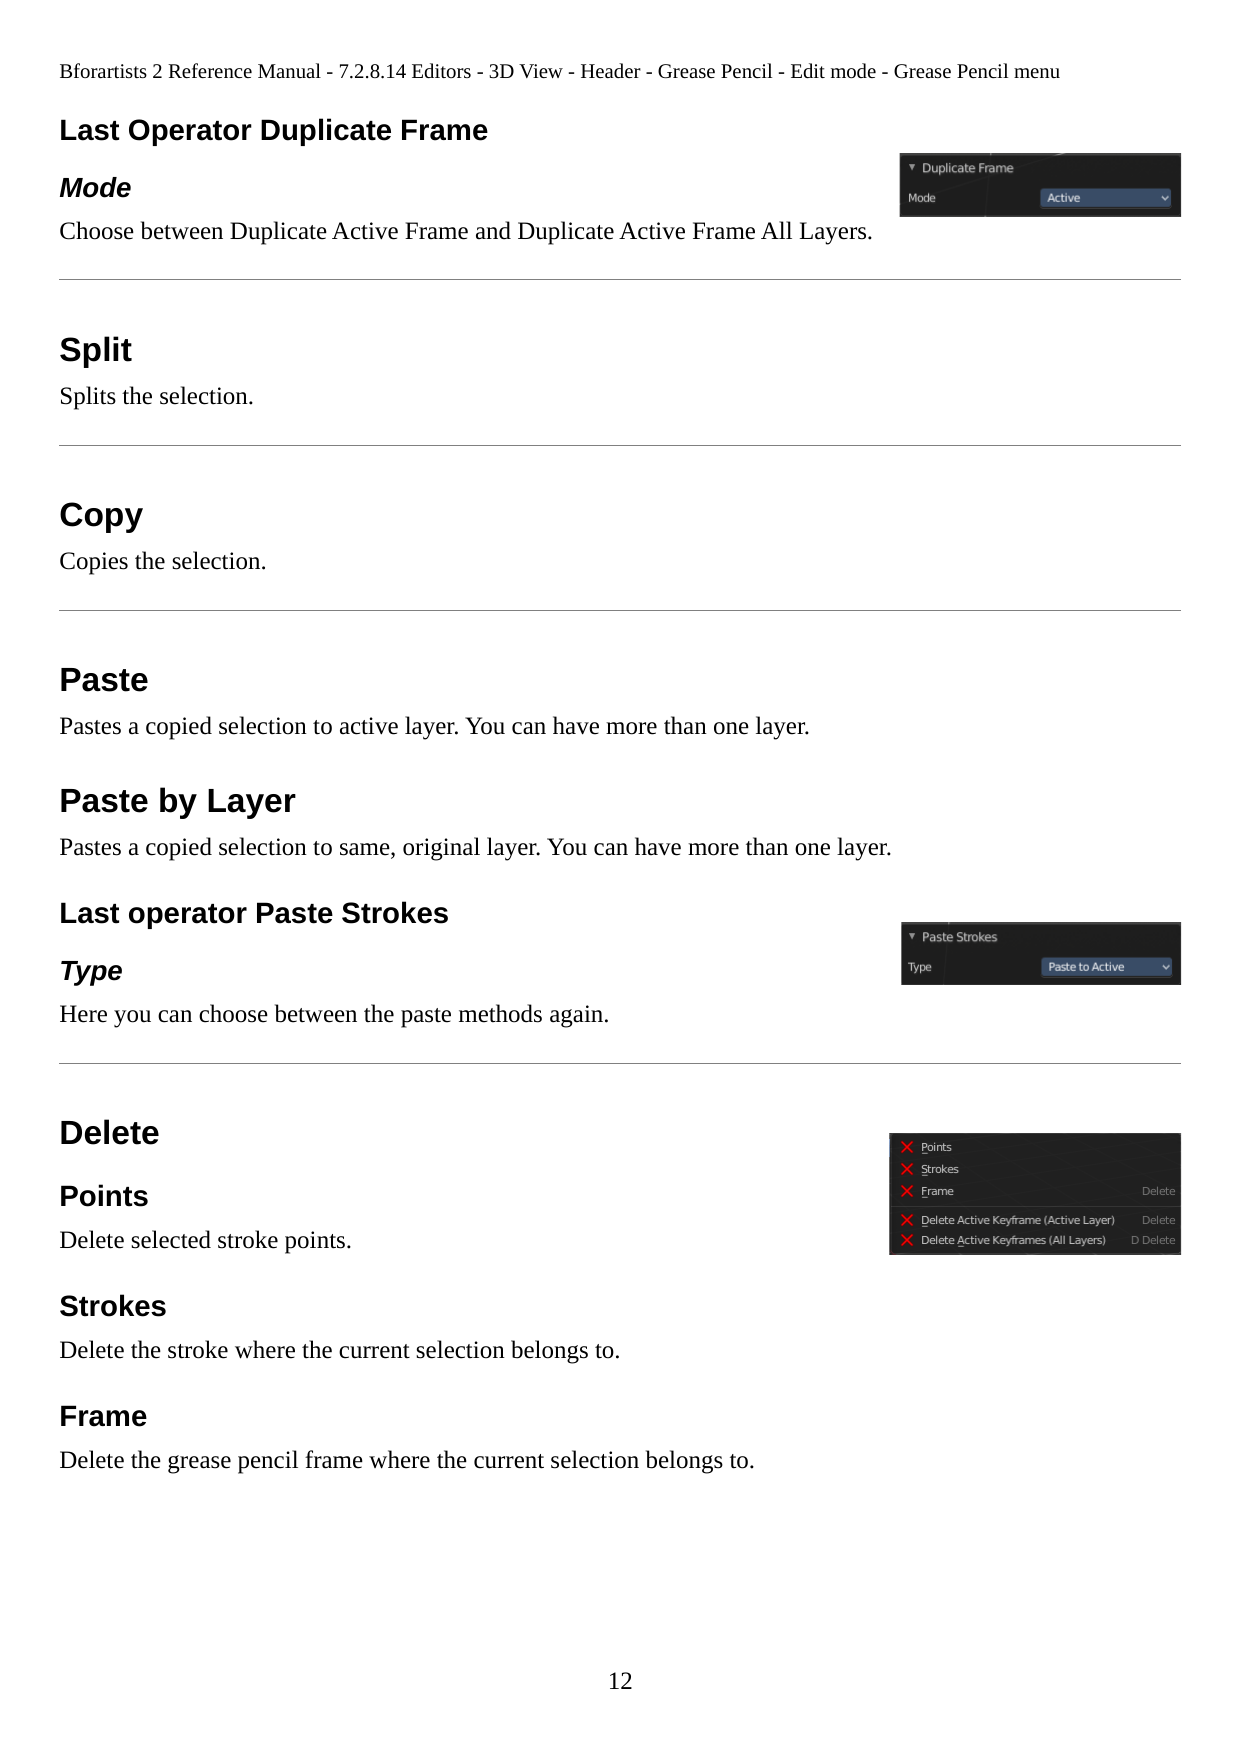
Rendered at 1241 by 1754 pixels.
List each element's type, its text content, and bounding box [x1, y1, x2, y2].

text Delete the stroke where the current selection belongs to. [59, 1335, 1181, 1364]
subtitle Type [59, 955, 1181, 987]
subtitle Delete [59, 1113, 1181, 1152]
subtitle Strokes [59, 1289, 1181, 1323]
subtitle Paste [59, 660, 1181, 699]
text Here you can choose between the paste methods again. [59, 999, 1181, 1028]
text Pastes a copied selection to same, original layer. You can have more than one layer. [59, 832, 1181, 861]
text Delete the grease pencil frame where the current selection belongs to. [59, 1445, 1181, 1474]
picture [889, 1133, 1182, 1255]
picture [899, 153, 1182, 217]
picture [901, 922, 1182, 985]
subtitle Last operator Paste Strokes [59, 896, 1181, 930]
subtitle Split [59, 330, 1181, 368]
subtitle Copy [59, 495, 1181, 534]
text Pastes a copied selection to active layer. You can have more than one layer. [59, 711, 1181, 740]
text Copies the selection. [59, 546, 1181, 575]
text Choose between Duplicate Active Frame and Duplicate Active Frame All Layers. [59, 216, 1181, 244]
subtitle Frame [59, 1399, 1181, 1432]
subtitle Paste by Layer [59, 781, 1181, 820]
subtitle Mode [59, 171, 899, 203]
text Delete selected stroke points. [59, 1225, 889, 1254]
subtitle Points [59, 1179, 889, 1213]
subtitle Last Operator Duplicate Frame [59, 113, 1181, 146]
text Splits the selection. [59, 381, 1181, 410]
